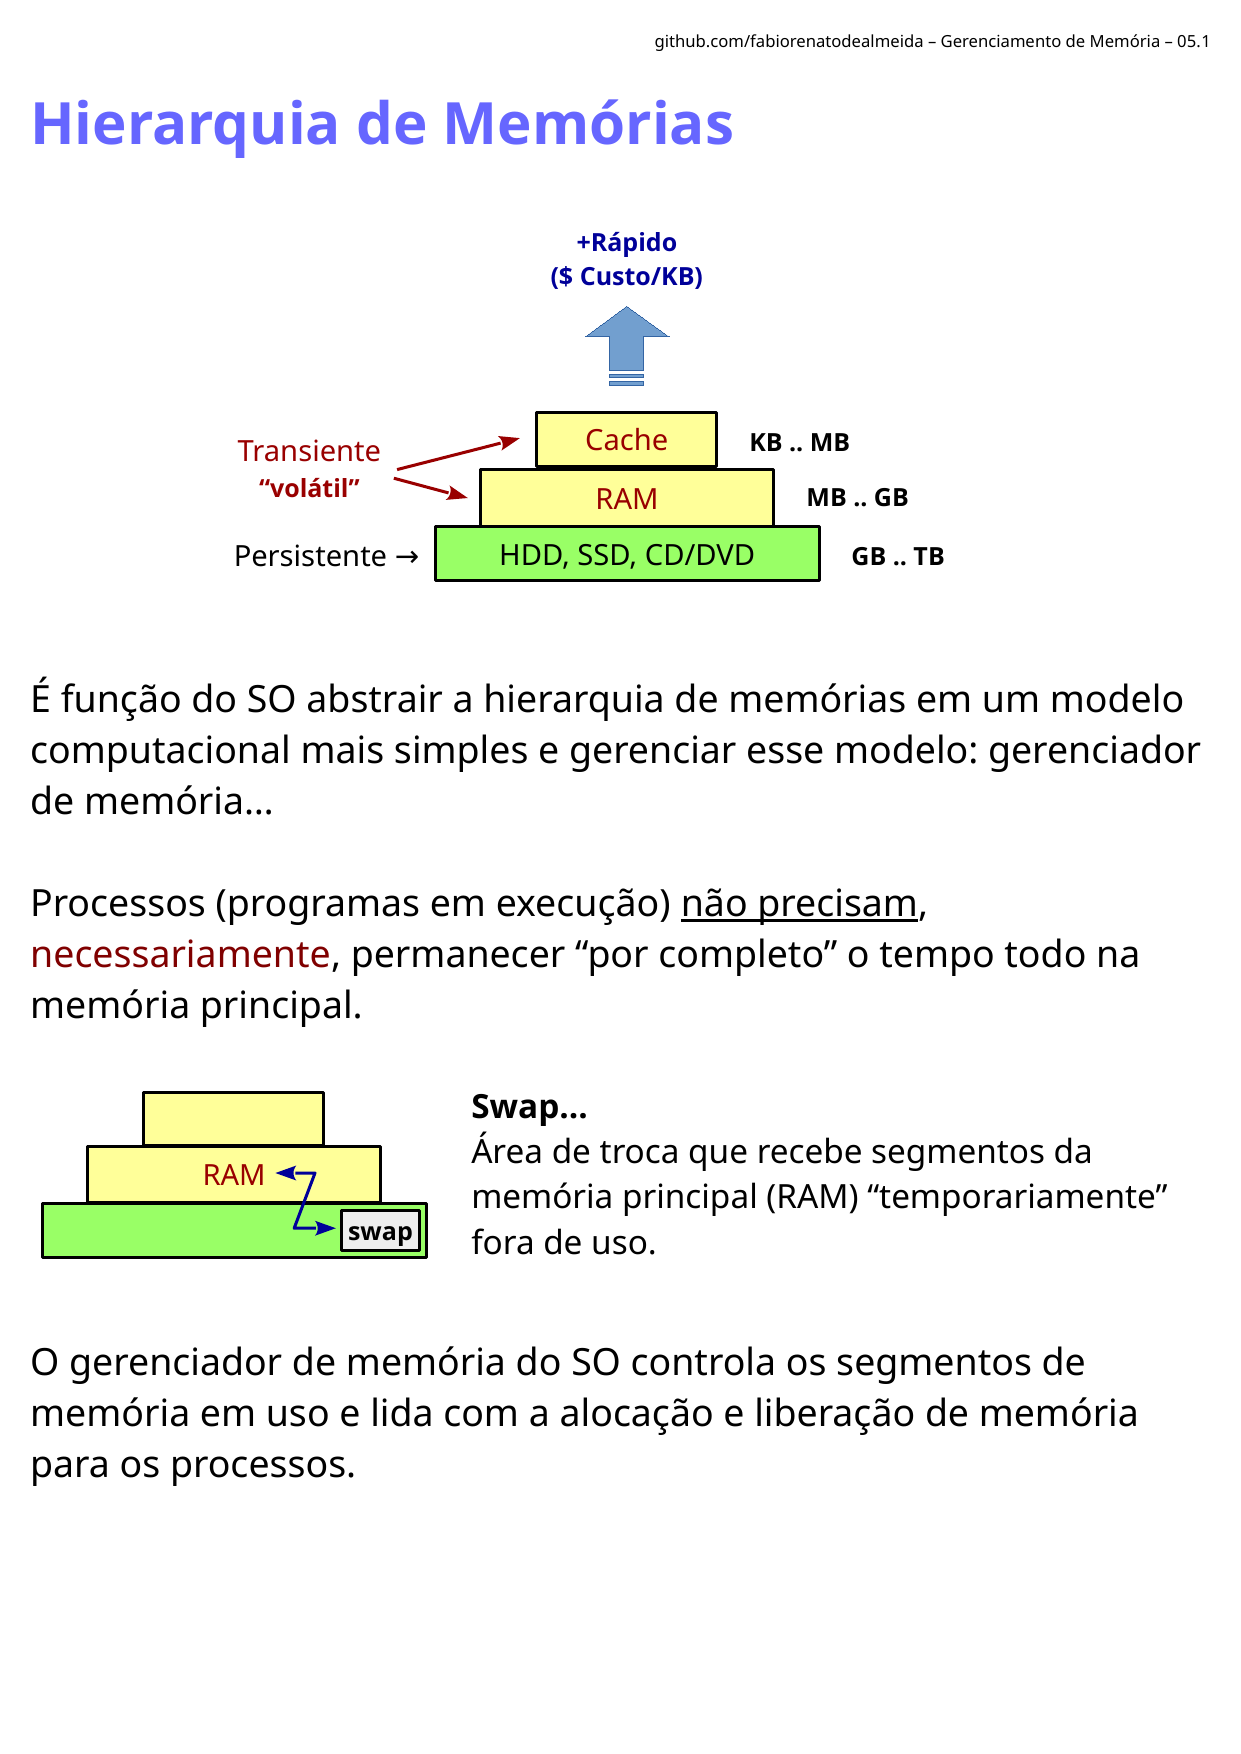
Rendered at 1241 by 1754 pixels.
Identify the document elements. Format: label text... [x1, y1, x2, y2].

text Hierarquia de Memórias [30, 82, 1211, 162]
text É função do SO abstrair a hierarquia de memórias em um modelo computacional mais simples e gerenciar esse modelo: gerenciador de memória… [30, 672, 1211, 825]
text O gerenciador de memória do SO controla os segmentos de memória em uso e lida com a alocação e liberação de memória para os processos. [30, 1336, 1211, 1489]
text Processos (programas em execução) não precisam, necessariamente, permanecer “por completo” o tempo todo na memória principal. [30, 876, 1211, 1029]
